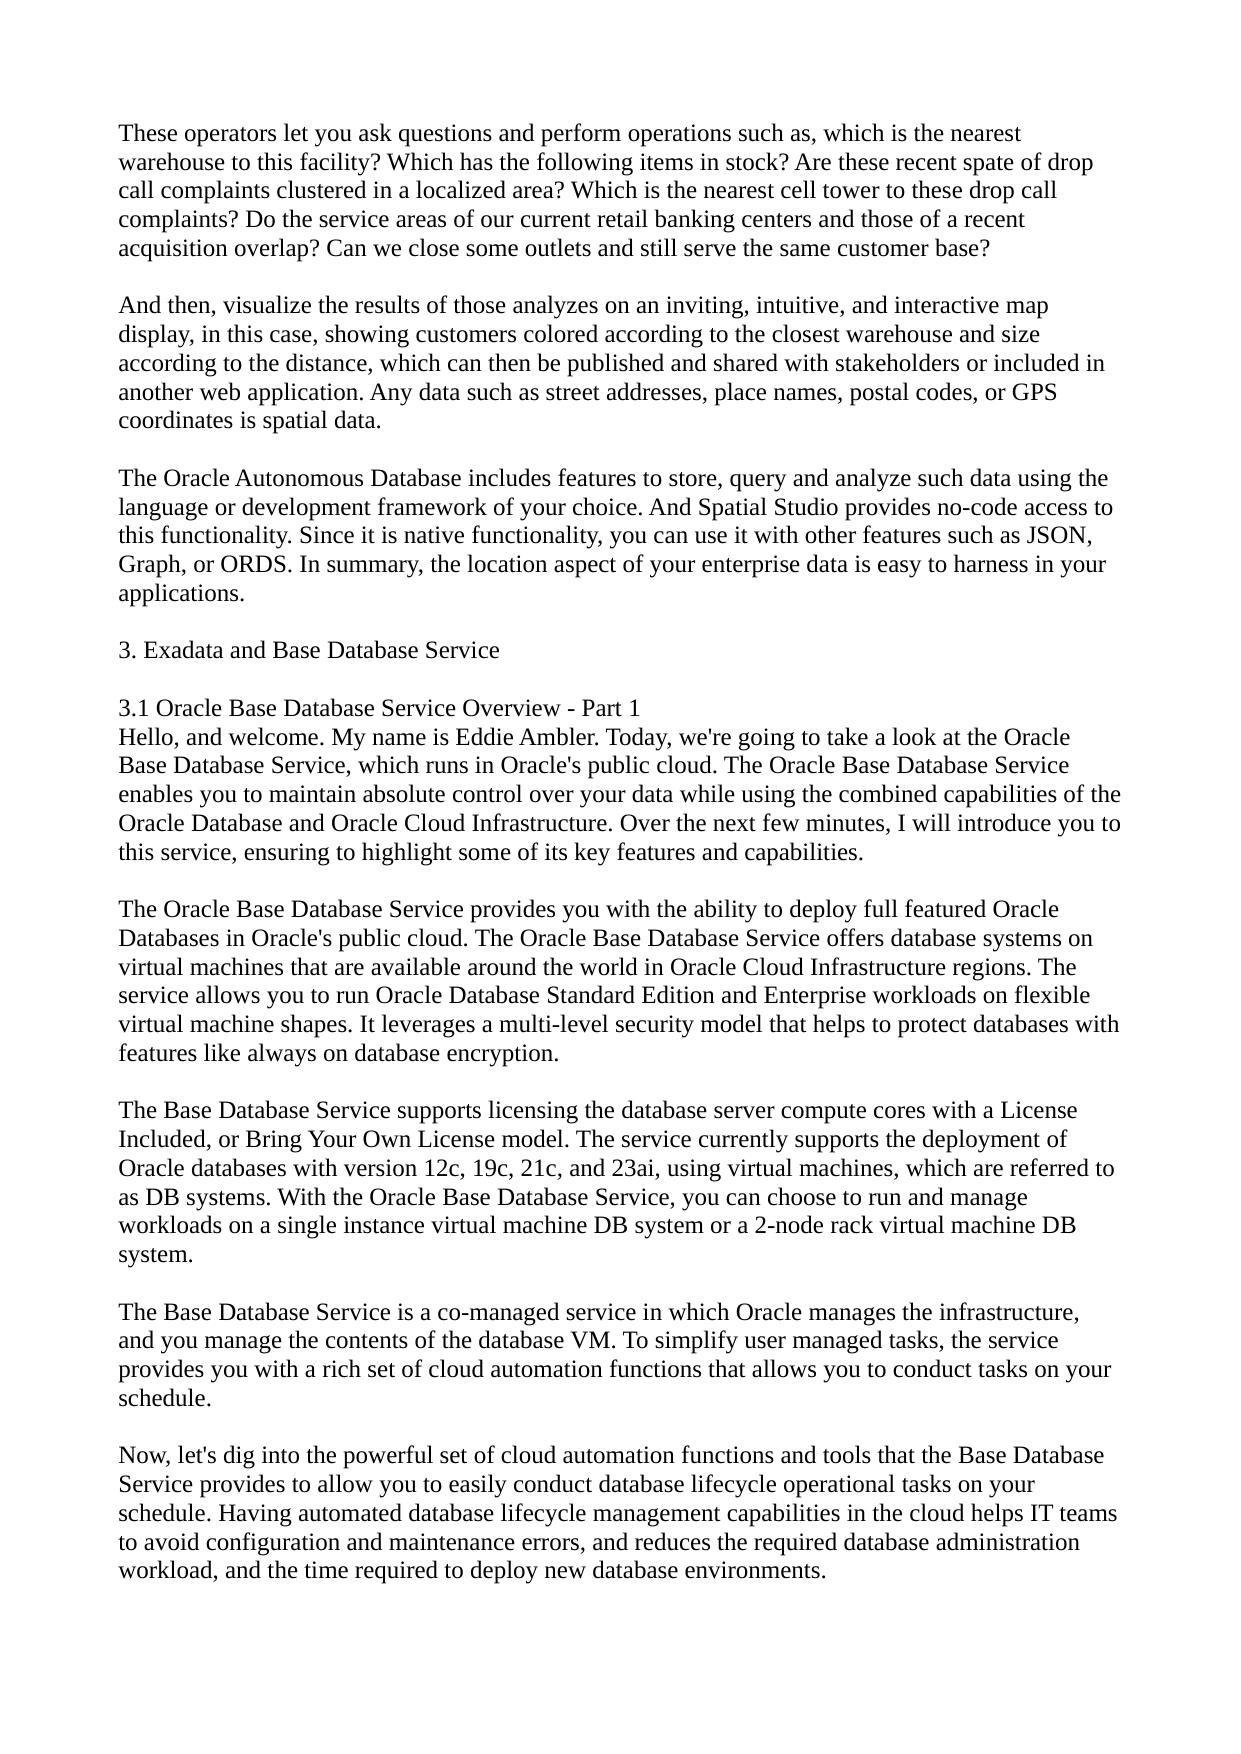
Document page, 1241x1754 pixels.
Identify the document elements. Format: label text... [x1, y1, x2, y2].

text The Oracle Autonomous Database includes features to store, query and analyze such data using the language or development framework of your choice. And Spatial Studio provides no-code access to this functionality. Since it is native functionality, you can use it with other features such as JSON, Graph, or ORDS. In summary, the location aspect of your enterprise data is easy to harness in your applications. [118, 463, 1122, 607]
text 3. Exadata and Base Database Service [118, 636, 1122, 664]
text The Base Database Service supports licensing the database server compute cores with a License Included, or Bring Your Own License model. The service currently supports the deployment of Oracle databases with version 12c, 19c, 21c, and 23ai, using virtual machines, which are referred to as DB systems. With the Oracle Base Database Service, you can choose to run and manage workloads on a single instance virtual machine DB system or a 2-node rack virtual machine DB system. [118, 1096, 1122, 1268]
text The Oracle Base Database Service provides you with the ability to deploy full featured Oracle Databases in Oracle's public cloud. The Oracle Base Database Service offers database systems on virtual machines that are available around the world in Oracle Cloud Infrastructure regions. The service allows you to run Oracle Database Standard Edition and Enterprise workloads on flexible virtual machine shapes. It leverages a multi-level security model that helps to protect databases with features like always on database encryption. [118, 894, 1122, 1067]
text And then, visualize the results of those analyzes on an inviting, intuitive, and interactive map display, in this case, showing customers colored according to the closest warehouse and size according to the distance, which can then be published and shared with stakeholders or included in another web application. Any data such as street addresses, place names, postal codes, or GPS coordinates is spatial data. [118, 291, 1122, 434]
text These operators let you ask questions and perform operations such as, which is the nearest warehouse to this facility? Which has the following items in stock? Are these recent spate of drop call complaints clustered in a localized area? Which is the nearest cell tower to these drop call complaints? Do the service areas of our current retail banking centers and those of a recent acquisition overlap? Can we close some outlets and still serve the same customer base? [118, 118, 1122, 262]
text Hello, and welcome. My name is Eddie Ambler. Today, we're going to take a look at the Oracle Base Database Service, which runs in Oracle's public cloud. The Oracle Base Database Service enables you to maintain absolute control over your data while using the combined capabilities of the Oracle Database and Oracle Cloud Infrastructure. Over the next few minutes, I will introduce you to this service, ensuring to highlight some of its key features and capabilities. [118, 722, 1122, 866]
text Now, let's dig into the powerful set of cloud automation functions and tools that the Base Database Service provides to allow you to easily conduct database lifecycle operational tasks on your schedule. Having automated database lifecycle management capabilities in the cloud helps IT teams to avoid configuration and maintenance errors, and reduces the required database administration workload, and the time required to deploy new database environments. [118, 1441, 1122, 1584]
text 3.1 Oracle Base Database Service Overview - Part 1 [118, 693, 1122, 722]
text The Base Database Service is a co-managed service in which Oracle manages the infrastructure, and you manage the contents of the database VM. To simplify user managed tasks, the service provides you with a rich set of cloud automation functions that allows you to conduct tasks on your schedule. [118, 1297, 1122, 1412]
